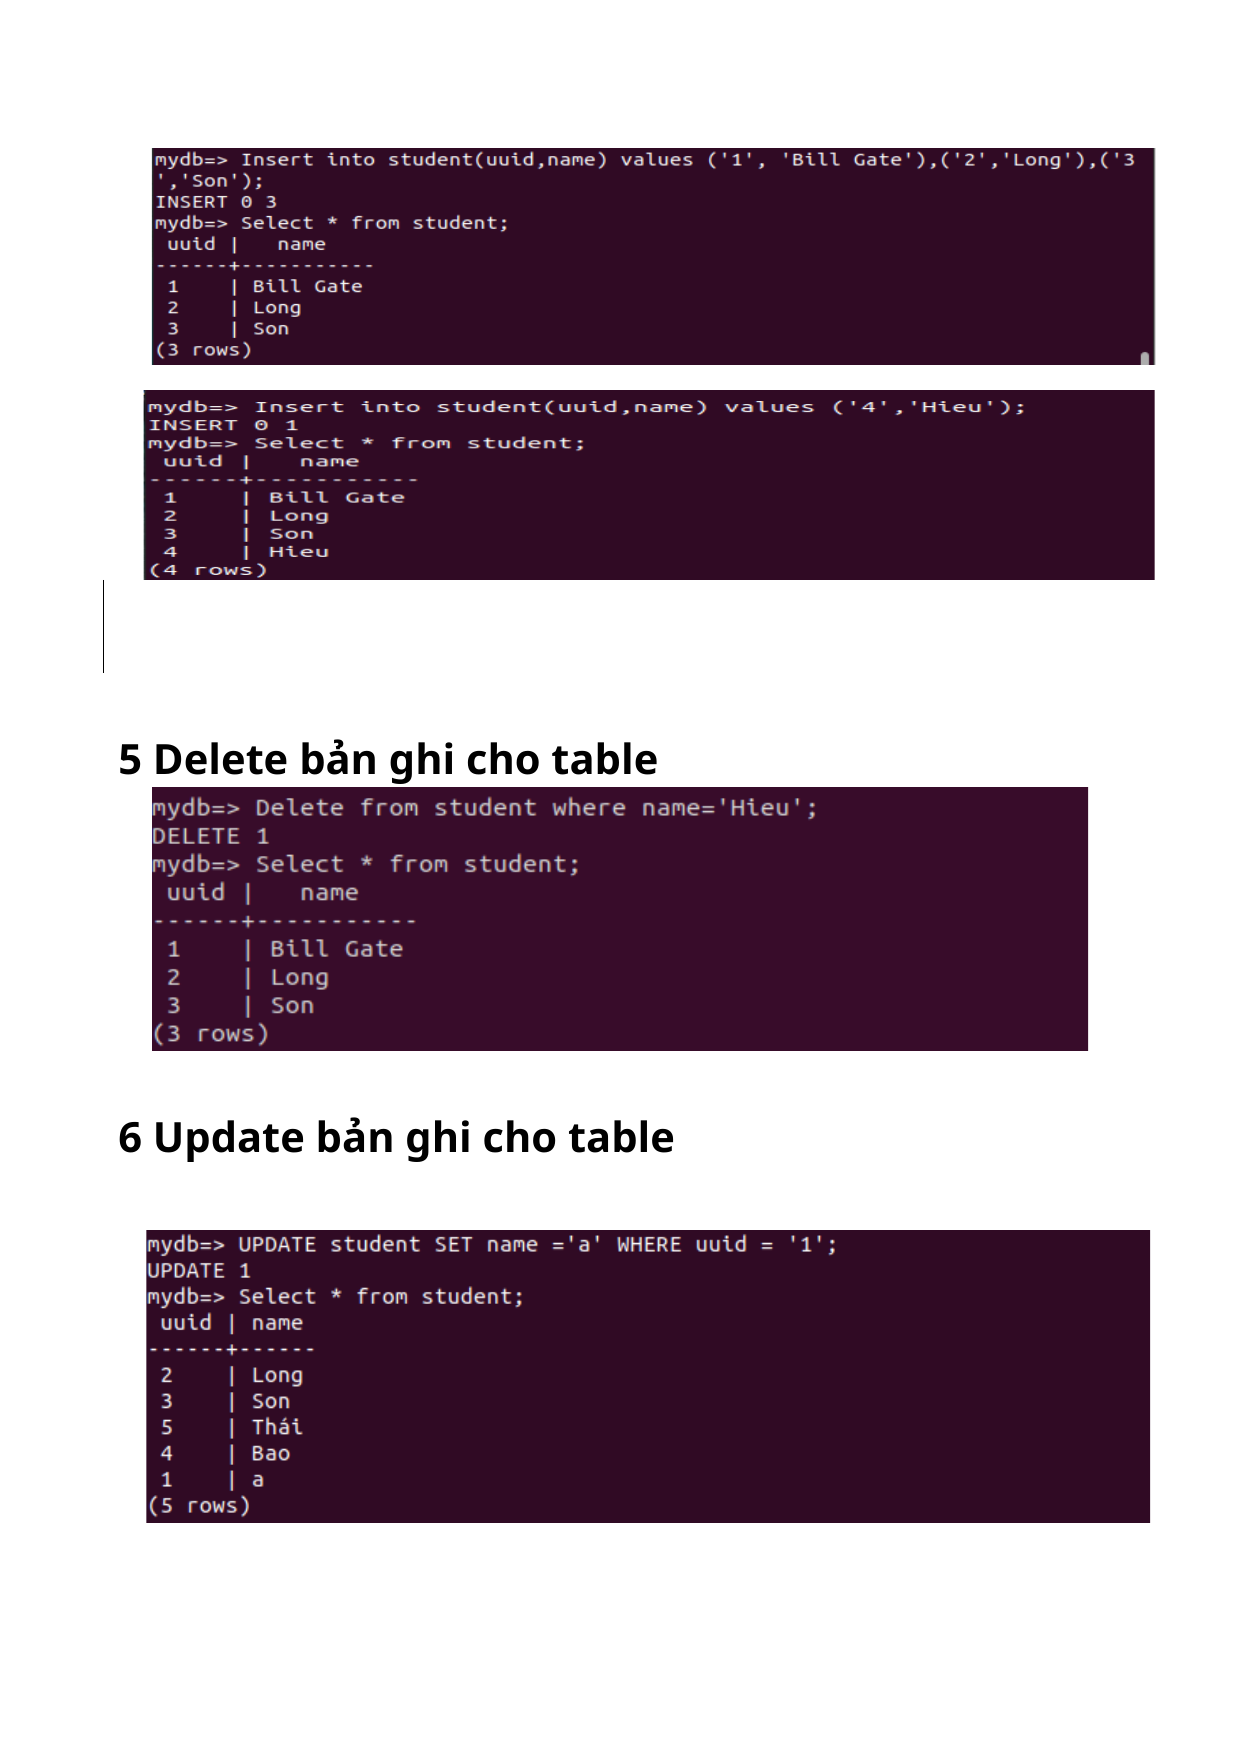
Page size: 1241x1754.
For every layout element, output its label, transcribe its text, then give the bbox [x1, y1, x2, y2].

text 5 Delete bản ghi cho table [118, 730, 1122, 787]
text 6 Update bản ghi cho table [118, 1108, 1122, 1164]
picture [151, 148, 1156, 365]
picture [143, 390, 1155, 580]
picture [152, 787, 1089, 1051]
picture [146, 1230, 1151, 1523]
